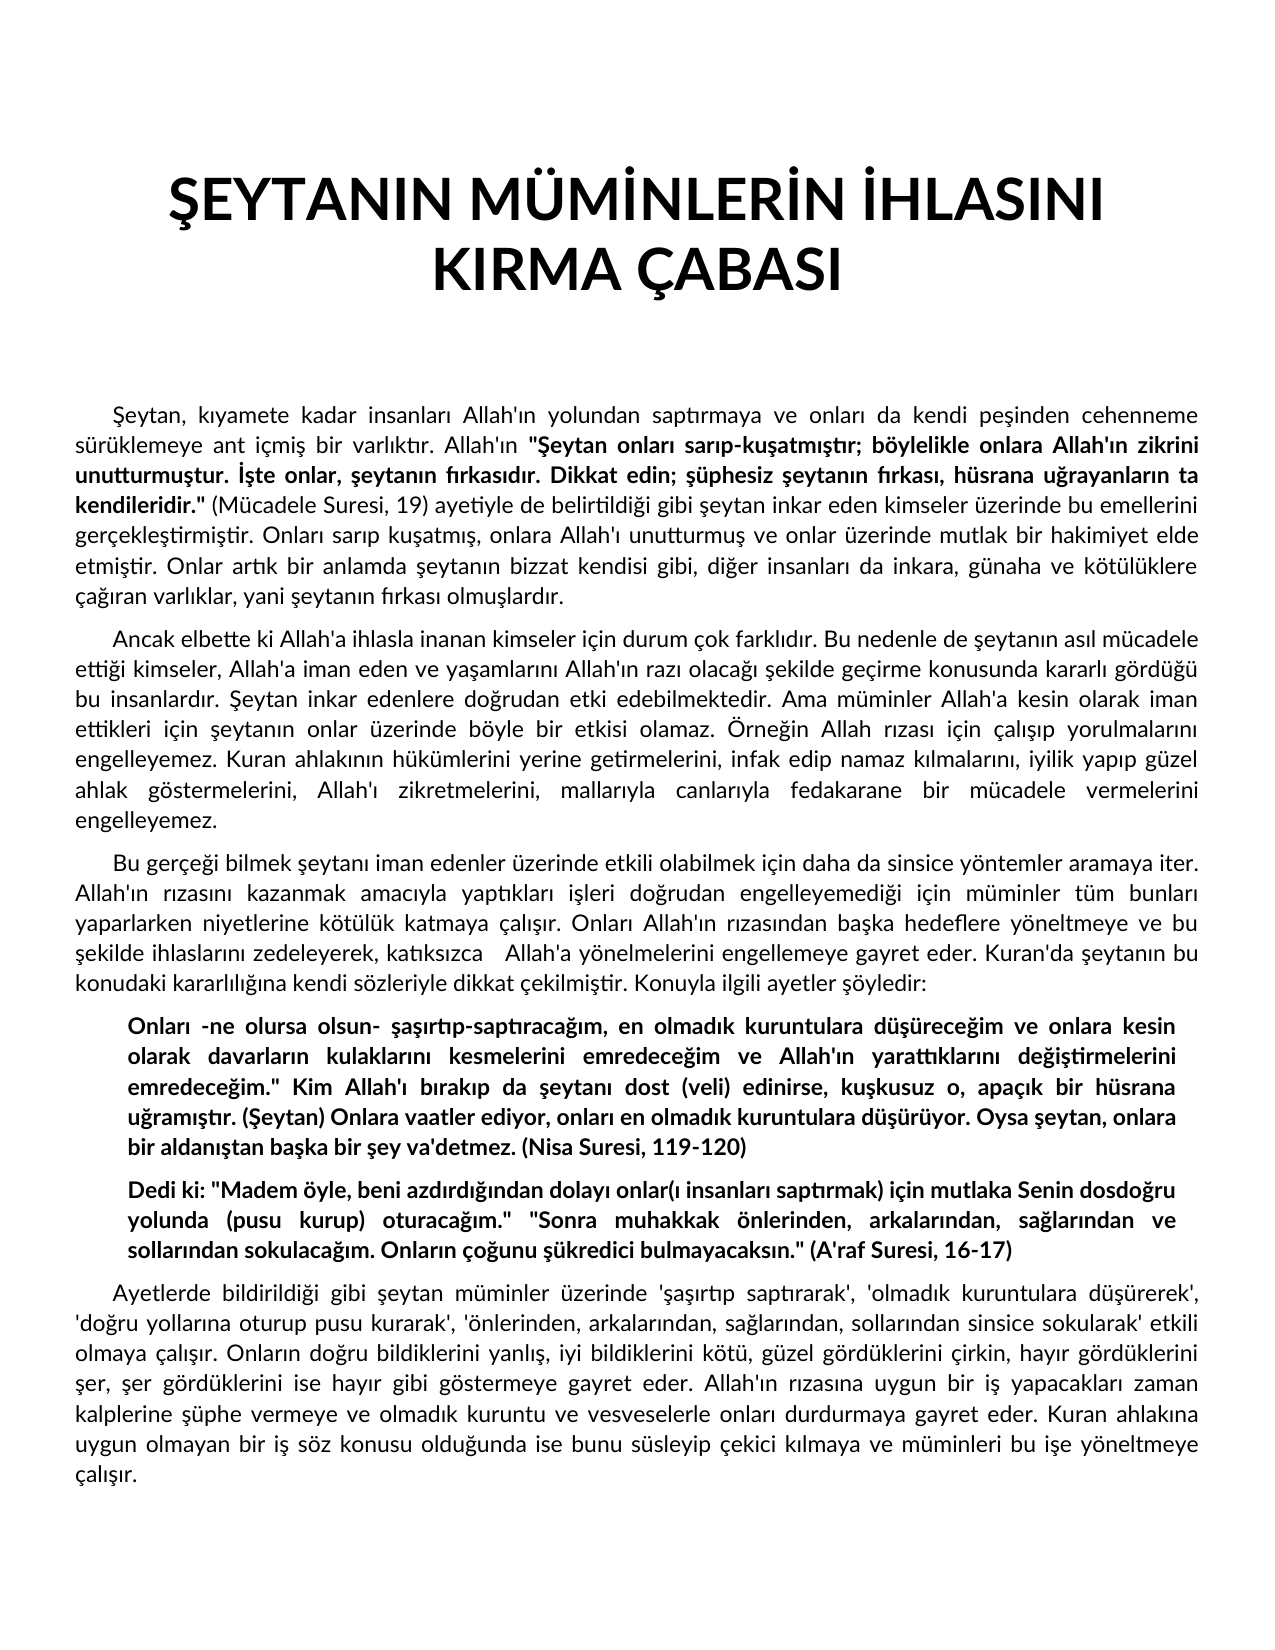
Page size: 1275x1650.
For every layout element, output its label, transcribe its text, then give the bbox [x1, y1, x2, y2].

subtitle ŞEYTANIN MÜMİNLERİN İHLASINI KIRMA ÇABASI [75, 162, 1200, 302]
text Onları -ne olursa olsun- şaşırtıp-saptıracağım, en olmadık kuruntulara düşüreceğim ve onlara kesin olarak davarların kulaklarını kesmelerini emredeceğim ve Allah'ın yarattıklarını değiştirmelerini emredeceğim." Kim Allah'ı bırakıp da şeytanı dost (veli) edinirse, kuşkusuz o, apaçık bir hüsrana uğramıştır. (Şeytan) Onlara vaatler ediyor, onları en olmadık kuruntulara düşürüyor. Oysa şeytan, onlara bir aldanıştan başka bir şey va'detmez. (Nisa Suresi, 119-120) [127, 1012, 1177, 1160]
text Şeytan, kıyamete kadar insanları Allah'ın yolundan saptırmaya ve onları da kendi peşinden cehenneme sürüklemeye ant içmiş bir varlıktır. Allah'ın "Şeytan onları sarıp-kuşatmıştır; böylelikle onlara Allah'ın zikrini unutturmuştur. İşte onlar, şeytanın fırkasıdır. Dikkat edin; şüphesiz şeytanın fırkası, hüsrana uğrayanların ta kendileridir." (Mücadele Suresi, 19) ayetiyle de belirtildiği gibi şeytan inkar eden kimseler üzerinde bu emellerini gerçekleştirmiştir. Onları sarıp kuşatmış, onlara Allah'ı unutturmuş ve onlar üzerinde mutlak bir hakimiyet elde etmiştir. Onlar artık bir anlamda şeytanın bizzat kendisi gibi, diğer insanları da inkara, günaha ve kötülüklere çağıran varlıklar, yani şeytanın fırkası olmuşlardır. [75, 400, 1200, 609]
text Ancak elbette ki Allah'a ihlasla inanan kimseler için durum çok farklıdır. Bu nedenle de şeytanın asıl mücadele ettiği kimseler, Allah'a iman eden ve yaşamlarını Allah'ın razı olacağı şekilde geçirme konusunda kararlı gördüğü bu insanlardır. Şeytan inkar edenlere doğrudan etki edebilmektedir. Ama müminler Allah'a kesin olarak iman ettikleri için şeytanın onlar üzerinde böyle bir etkisi olamaz. Örneğin Allah rızası için çalışıp yorulmalarını engelleyemez. Kuran ahlakının hükümlerini yerine getirmelerini, infak edip namaz kılmalarını, iyilik yapıp güzel ahlak göstermelerini, Allah'ı zikretmelerini, mallarıyla canlarıyla fedakarane bir mücadele vermelerini engelleyemez. [75, 624, 1200, 833]
text Bu gerçeği bilmek şeytanı iman edenler üzerinde etkili olabilmek için daha da sinsice yöntemler aramaya iter. Allah'ın rızasını kazanmak amacıyla yaptıkları işleri doğrudan engelleyemediği için müminler tüm bunları yaparlarken niyetlerine kötülük katmaya çalışır. Onları Allah'ın rızasından başka hedeflere yöneltmeye ve bu şekilde ihlaslarını zedeleyerek, katıksızca Allah'a yönelmelerini engellemeye gayret eder. Kuran'da şeytanın bu konudaki kararlılığına kendi sözleriyle dikkat çekilmiştir. Konuyla ilgili ayetler şöyledir: [75, 848, 1200, 997]
text Dedi ki: "Madem öyle, beni azdırdığından dolayı onlar(ı insanları saptırmak) için mutlaka Senin dosdoğru yolunda (pusu kurup) oturacağım." "Sonra muhakkak önlerinden, arkalarından, sağlarından ve sollarından sokulacağım. Onların çoğunu şükredici bulmayacaksın." (A'raf Suresi, 16-17) [127, 1175, 1177, 1263]
text Ayetlerde bildirildiği gibi şeytan müminler üzerinde 'şaşırtıp saptırarak', 'olmadık kuruntulara düşürerek', 'doğru yollarına oturup pusu kurarak', 'önlerinden, arkalarından, sağlarından, sollarından sinsice sokularak' etkili olmaya çalışır. Onların doğru bildiklerini yanlış, iyi bildiklerini kötü, güzel gördüklerini çirkin, hayır gördüklerini şer, şer gördüklerini ise hayır gibi göstermeye gayret eder. Allah'ın rızasına uygun bir iş yapacakları zaman kalplerine şüphe vermeye ve olmadık kuruntu ve vesveselerle onları durdurmaya gayret eder. Kuran ahlakına uygun olmayan bir iş söz konusu olduğunda ise bunu süsleyip çekici kılmaya ve müminleri bu işe yöneltmeye çalışır. [75, 1278, 1200, 1487]
